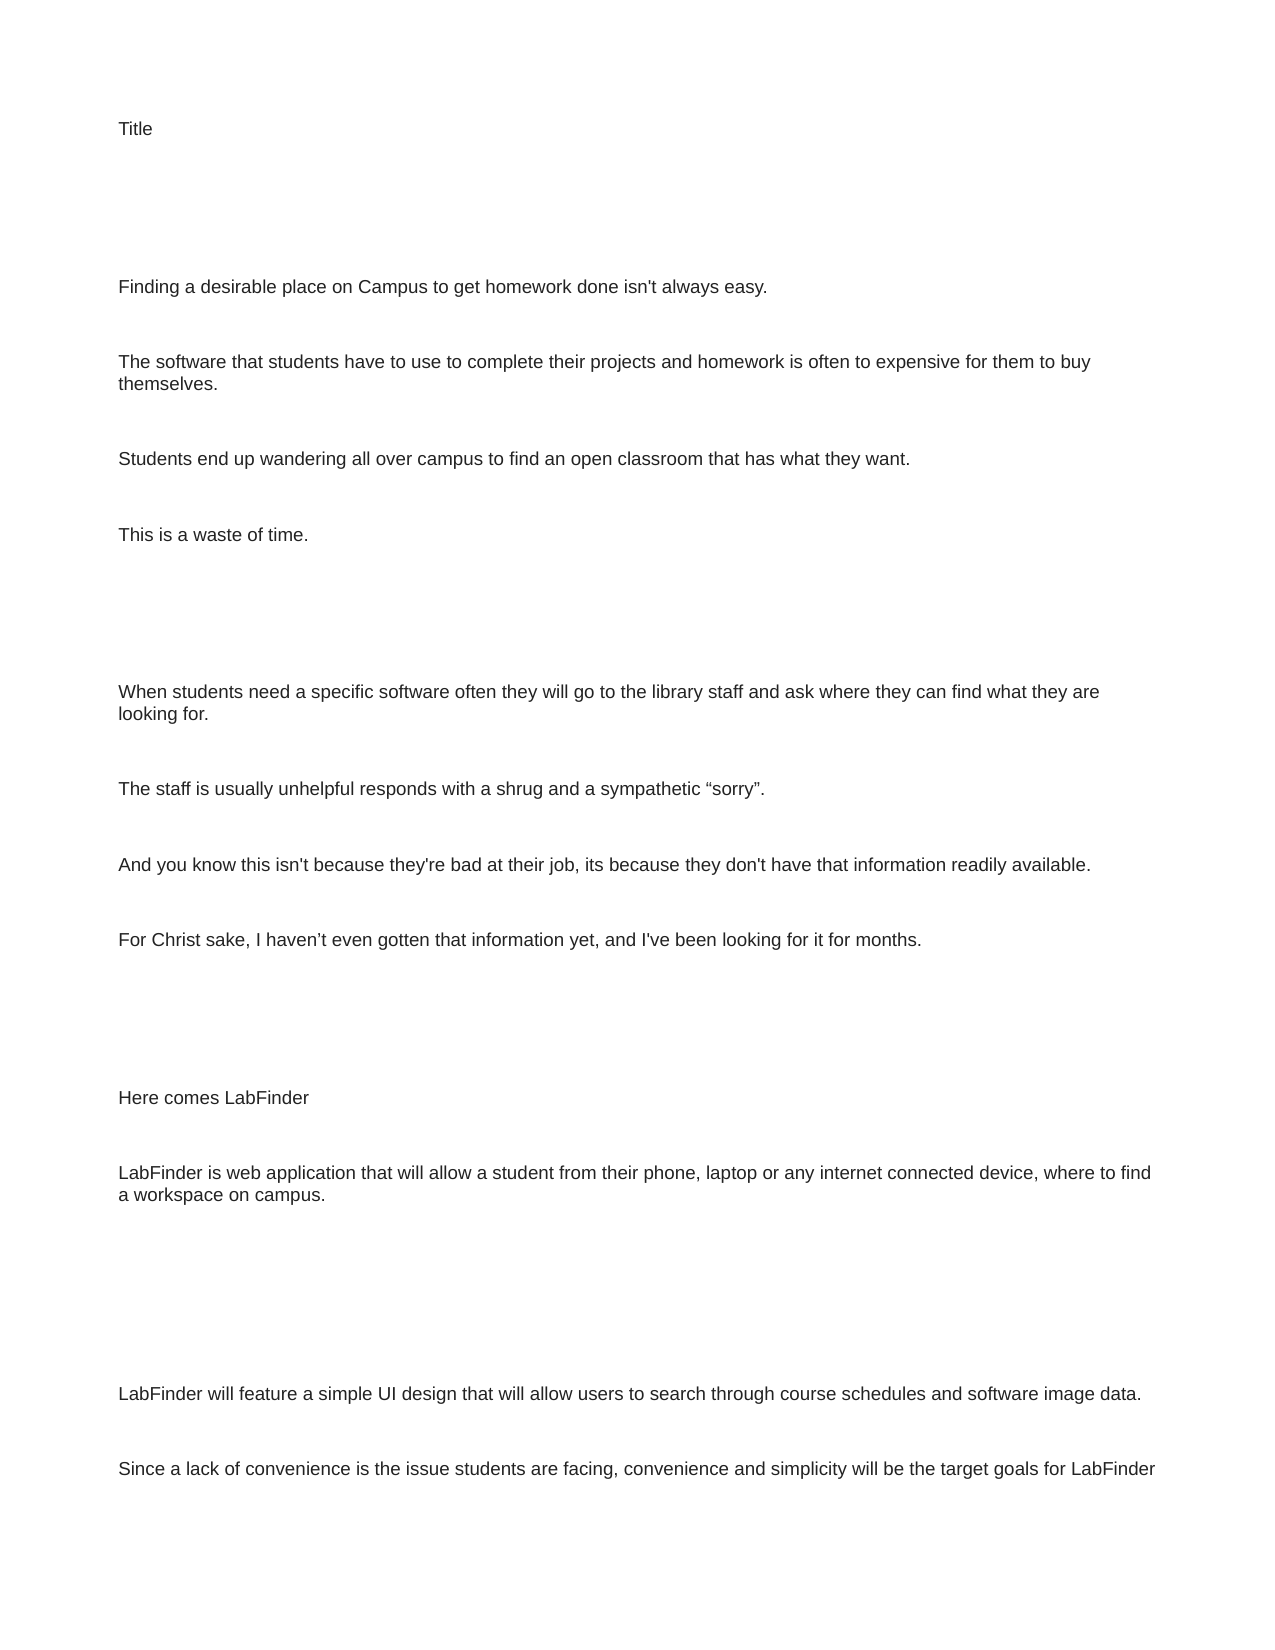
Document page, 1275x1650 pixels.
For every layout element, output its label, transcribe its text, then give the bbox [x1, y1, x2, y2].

text The staff is usually unhelpful responds with a shrug and a sympathetic “sorry”. [118, 778, 1157, 800]
text For Christ sake, I haven’t even gotten that information yet, and I've been looking for it for months. [118, 929, 1157, 950]
text Since a lack of convenience is the issue students are facing, convenience and simplicity will be the target goals for LabFinder [118, 1458, 1157, 1479]
text When students need a specific software often they will go to the library staff and ask where they can find what they are looking for. [118, 681, 1157, 724]
text This is a waste of time. [118, 523, 1157, 545]
text And you know this isn't because they're bad at their job, its because they don't have that information readily available. [118, 853, 1157, 875]
text Students end up wandering all over campus to find an open classroom that has what they want. [118, 448, 1157, 470]
text LabFinder is web application that will allow a student from their phone, laptop or any internet connected device, where to find a workspace on campus. [118, 1162, 1157, 1205]
text The software that students have to use to complete their projects and homework is often to expensive for them to buy themselves. [118, 351, 1157, 394]
text Finding a desirable place on Campus to get homework done isn't always easy. [118, 276, 1157, 297]
text LabFinder will feature a simple UI design that will allow users to search through course schedules and software image data. [118, 1382, 1157, 1404]
text Title [118, 118, 1157, 140]
text Here comes LabFinder [118, 1087, 1157, 1108]
